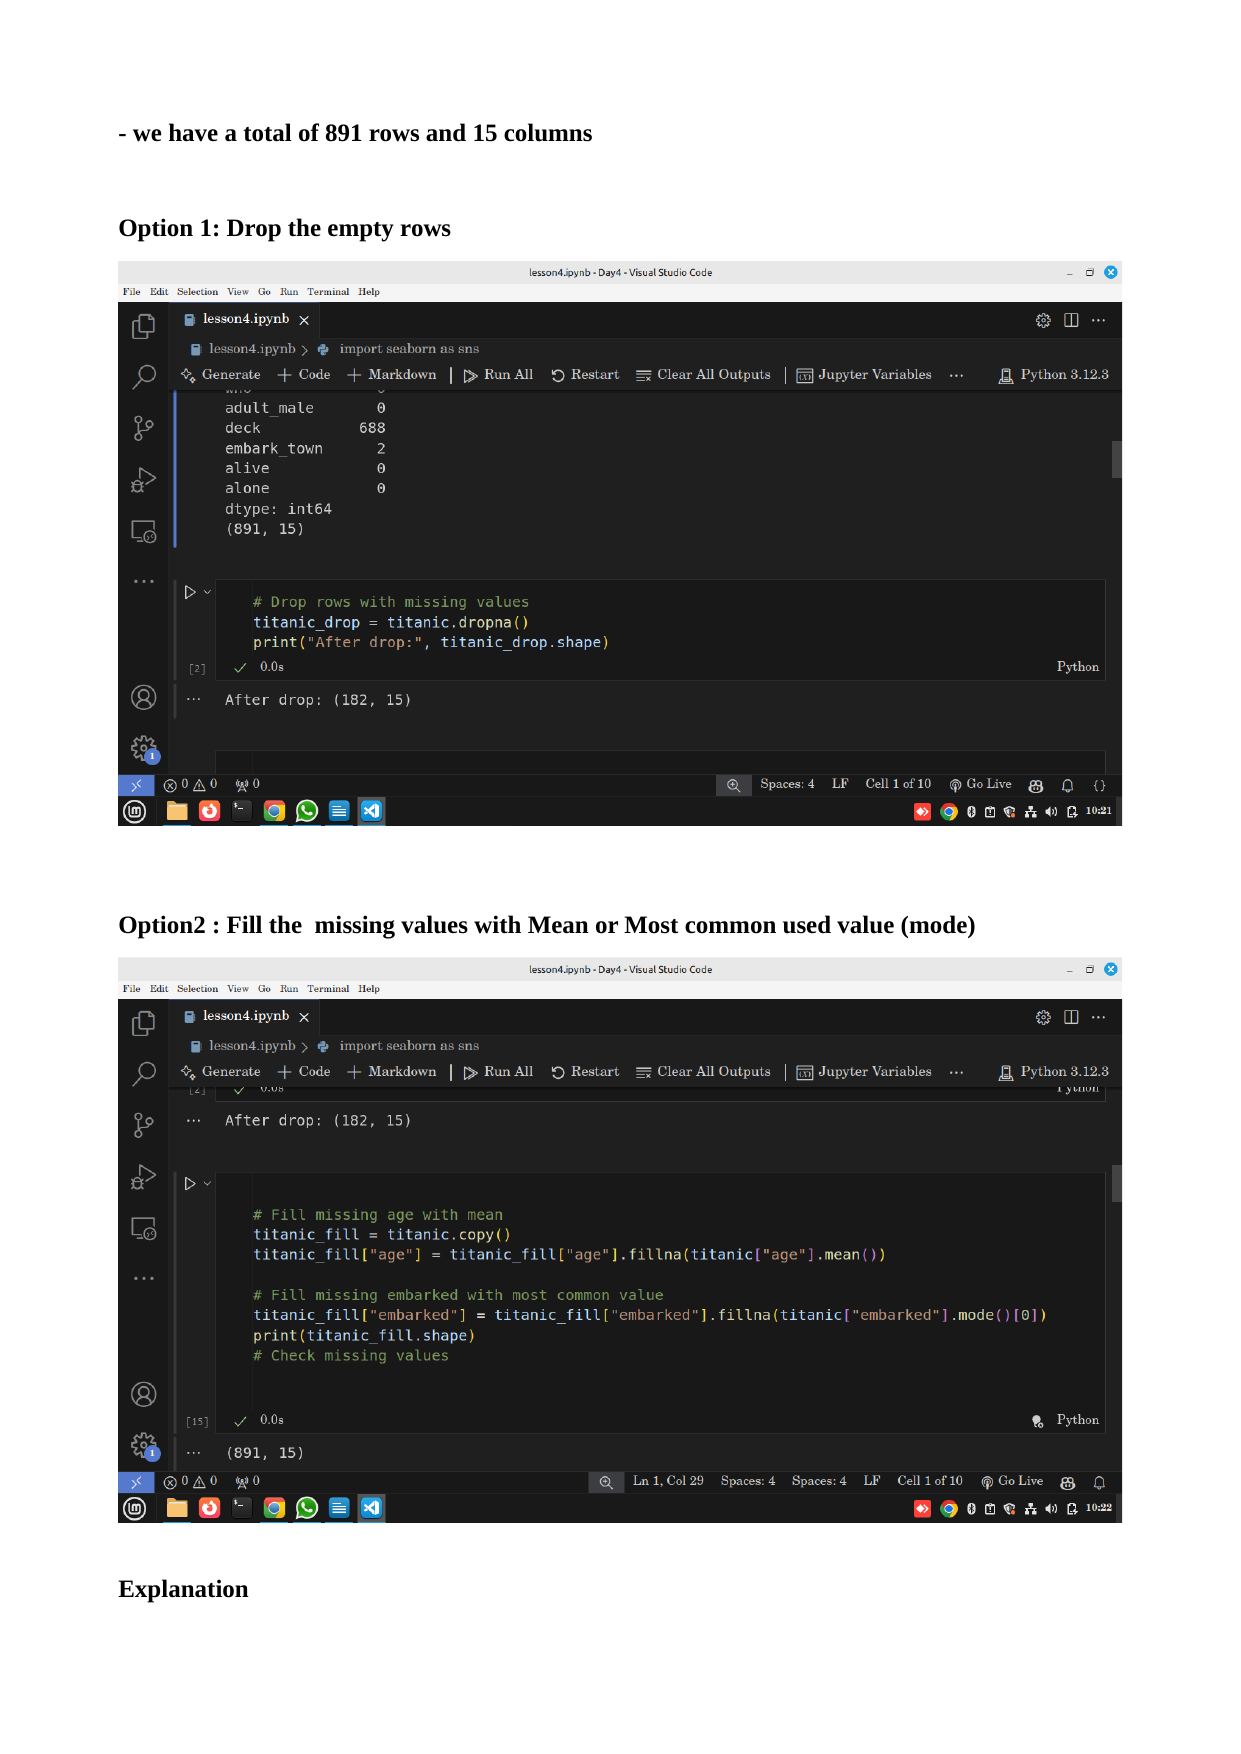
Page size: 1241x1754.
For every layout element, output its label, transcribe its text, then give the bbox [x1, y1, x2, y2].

text - we have a total of 891 rows and 15 columns [118, 118, 1122, 147]
text Option 1: Drop the empty rows [118, 213, 1122, 242]
picture [118, 957, 1123, 1523]
text Option2 : Fill the missing values with Mean or Most common used value (mode) [118, 910, 1122, 939]
text Explanation [118, 1574, 1122, 1603]
picture [118, 261, 1123, 826]
